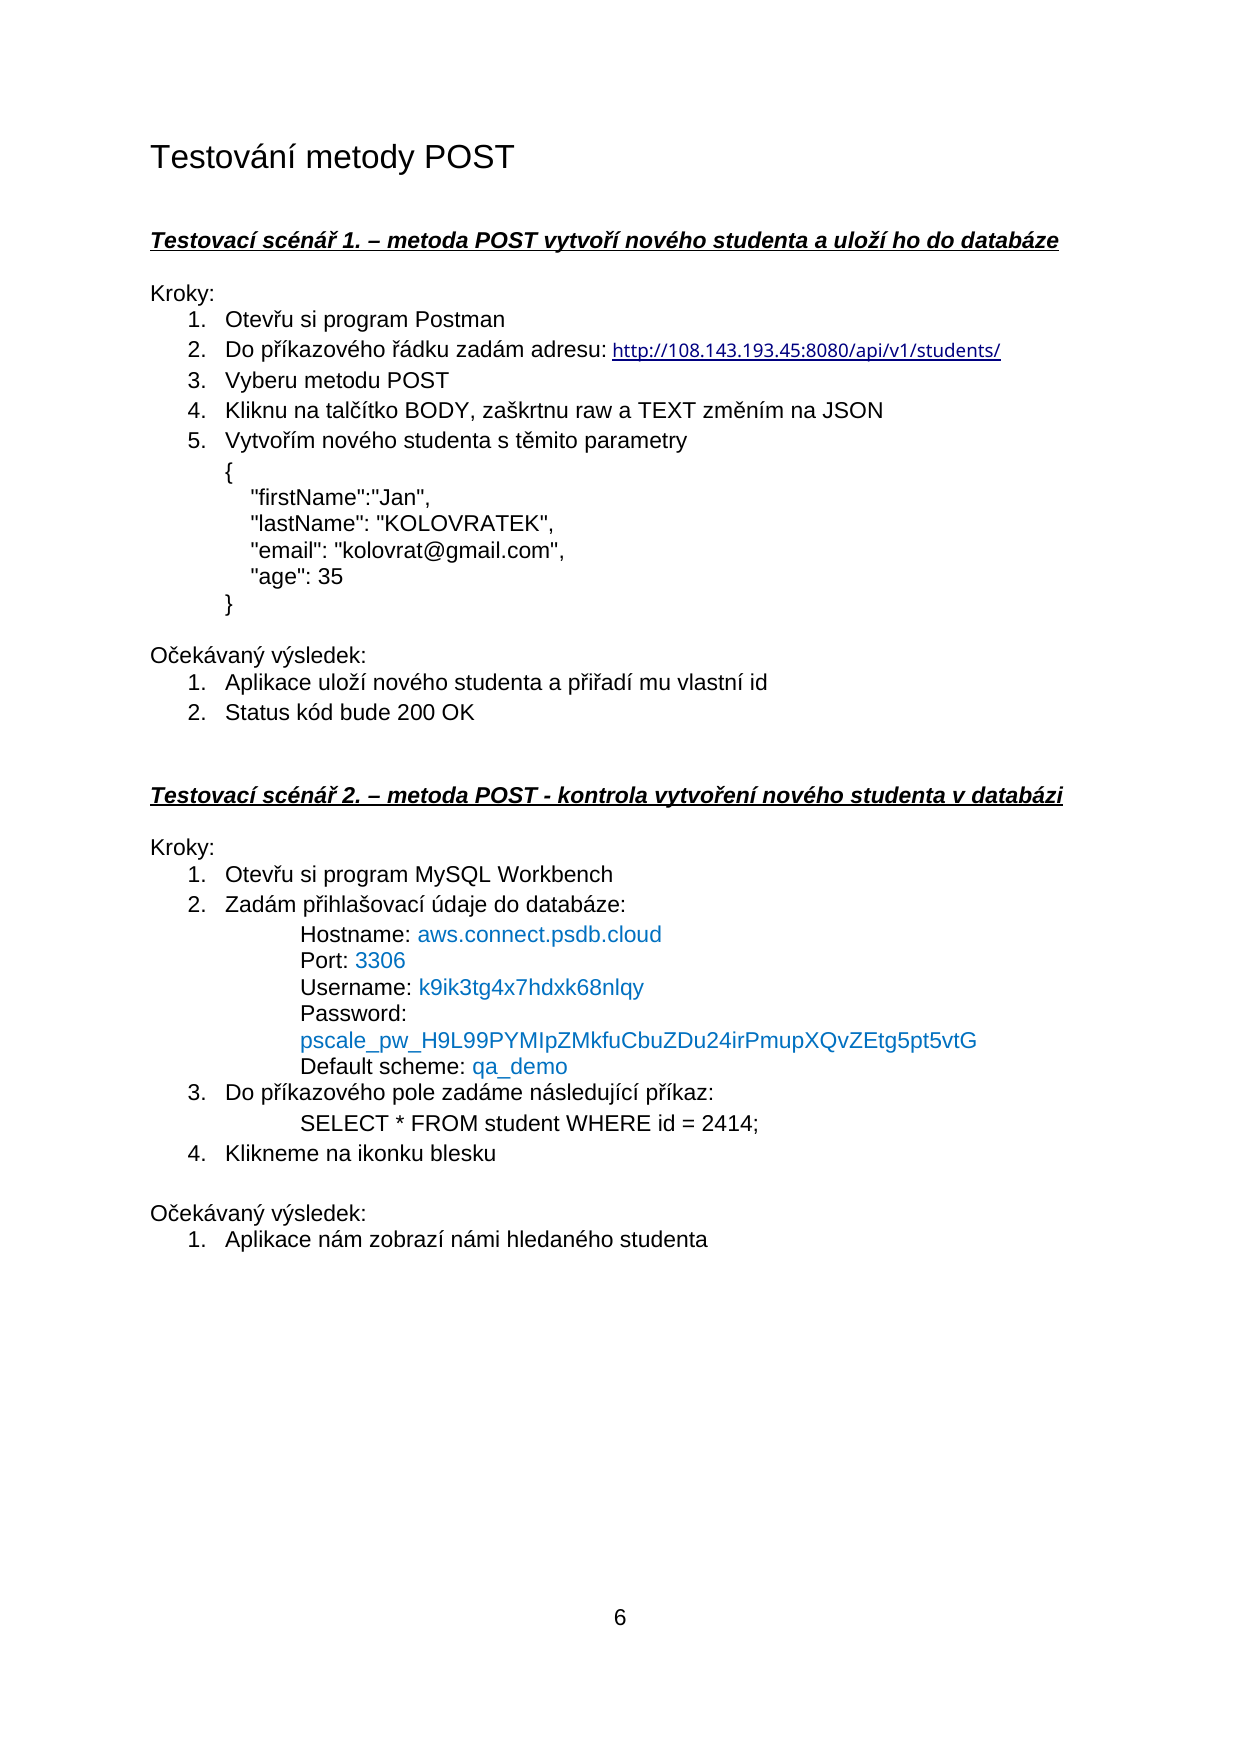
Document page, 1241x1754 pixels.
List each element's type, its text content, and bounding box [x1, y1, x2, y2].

list Aplikace uloží nového studenta a přiřadí mu vlastní id [187, 668, 1090, 695]
text Hostname: aws.connect.psdb.cloud [300, 921, 1090, 947]
list Do příkazového řádku zadám adresu: http://108.143.193.45:8080/api/v1/students/ [187, 336, 1090, 363]
text Očekávaný výsledek: [150, 1200, 1090, 1226]
list Status kód bude 200 OK [187, 699, 1090, 725]
text { [225, 458, 1090, 484]
text "firstName":"Jan", [225, 484, 1090, 510]
text Kroky: [150, 280, 1090, 306]
list Klikneme na ikonku blesku [187, 1140, 1090, 1166]
text "email": "kolovrat@gmail.com", [225, 537, 1090, 563]
list Kliknu na talčítko BODY, zaškrtnu raw a TEXT změním na JSON [187, 397, 1090, 424]
text Testovací scénář 1. – metoda POST vytvoří nového studenta a uloží ho do databáze [150, 227, 1090, 253]
list Vytvořím nového studenta s těmito parametry [187, 427, 1090, 454]
list Do příkazového pole zadáme následující příkaz: [187, 1079, 1090, 1106]
list Otevřu si program Postman [187, 306, 1090, 332]
list Aplikace nám zobrazí námi hledaného studenta [187, 1226, 1090, 1253]
text Kroky: [150, 834, 1090, 861]
subtitle Testování metody POST [150, 138, 1090, 176]
text Default scheme: qa_demo [300, 1053, 1090, 1079]
text Port: 3306 [300, 947, 1090, 974]
list Otevřu si program MySQL Workbench [187, 861, 1090, 887]
text "age": 35 [225, 563, 1090, 589]
list Zadám přihlašovací údaje do databáze: [187, 891, 1090, 917]
list Vyberu metodu POST [187, 367, 1090, 393]
text } [225, 589, 1090, 616]
text SELECT * FROM student WHERE id = 2414; [300, 1109, 1090, 1136]
text "lastName": "KOLOVRATEK", [225, 510, 1090, 537]
text Username: k9ik3tg4x7hdxk68nlqy [300, 974, 1090, 1000]
text Testovací scénář 2. – metoda POST - kontrola vytvoření nového studenta v databázi [150, 782, 1090, 808]
text Password: pscale_pw_H9L99PYMIpZMkfuCbuZDu24irPmupXQvZEtg5pt5vtG [300, 1000, 1090, 1053]
text Očekávaný výsledek: [150, 642, 1090, 668]
